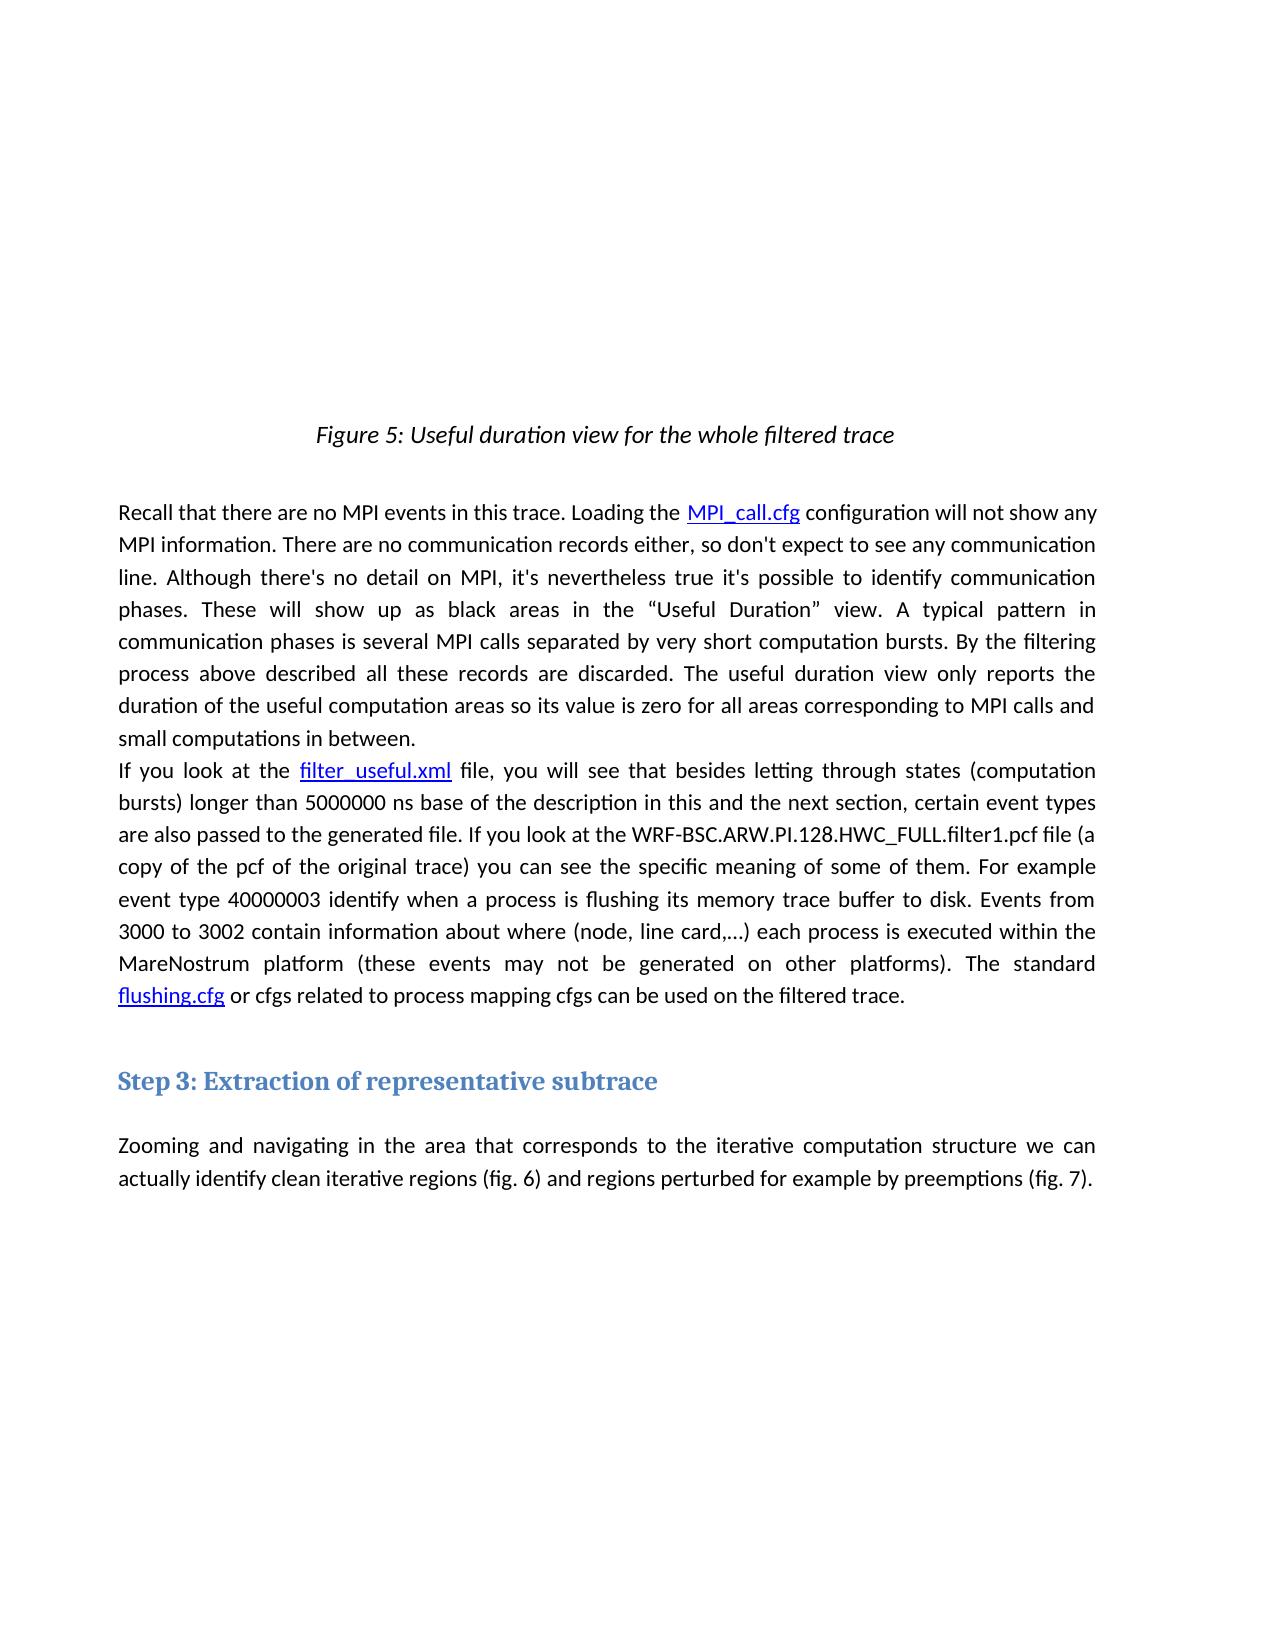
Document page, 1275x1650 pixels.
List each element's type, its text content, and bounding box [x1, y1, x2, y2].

text Zooming and navigating in the area that corresponds to the iterative computation structure we can actually identify clean iterative regions (fig. 6) and regions perturbed for example by preemptions (fig. 7). [118, 1131, 1098, 1192]
text Figure 5: Useful duration view for the whole filtered trace [118, 419, 1098, 449]
text If you look at the filter_useful.xml file, you will see that besides letting through states (computation bursts) longer than 5000000 ns base of the description in this and the next section, certain event types are also passed to the generated file. If you look at the WRF-BSC.ARW.PI.128.HWC_FULL.filter1.pcf file (a copy of the pcf of the original trace) you can see the specific meaning of some of them. For example event type 40000003 identify when a process is flushing its memory trace buffer to disk. Events from 3000 to 3002 contain information about where (node, line card,…) each process is executed within the MareNostrum platform (these events may not be generated on other platforms). The standard flushing.cfg or cfgs related to process mapping cfgs can be used on the filtered trace. [118, 756, 1098, 1009]
text Recall that there are no MPI events in this trace. Loading the MPI_call.cfg configuration will not show any MPI information. There are no communication records either, so don't expect to see any communication line. Although there's no detail on MPI, it's nevertheless true it's possible to identify communication phases. These will show up as black areas in the “Useful Duration” view. A typical pattern in communication phases is several MPI calls separated by very short computation bursts. By the filtering process above described all these records are discarded. The useful duration view only reports the duration of the useful computation areas so its value is zero for all areas corresponding to MPI calls and small computations in between. [118, 498, 1098, 752]
subtitle Step 3: Extraction of representative subtrace [118, 1066, 1098, 1097]
